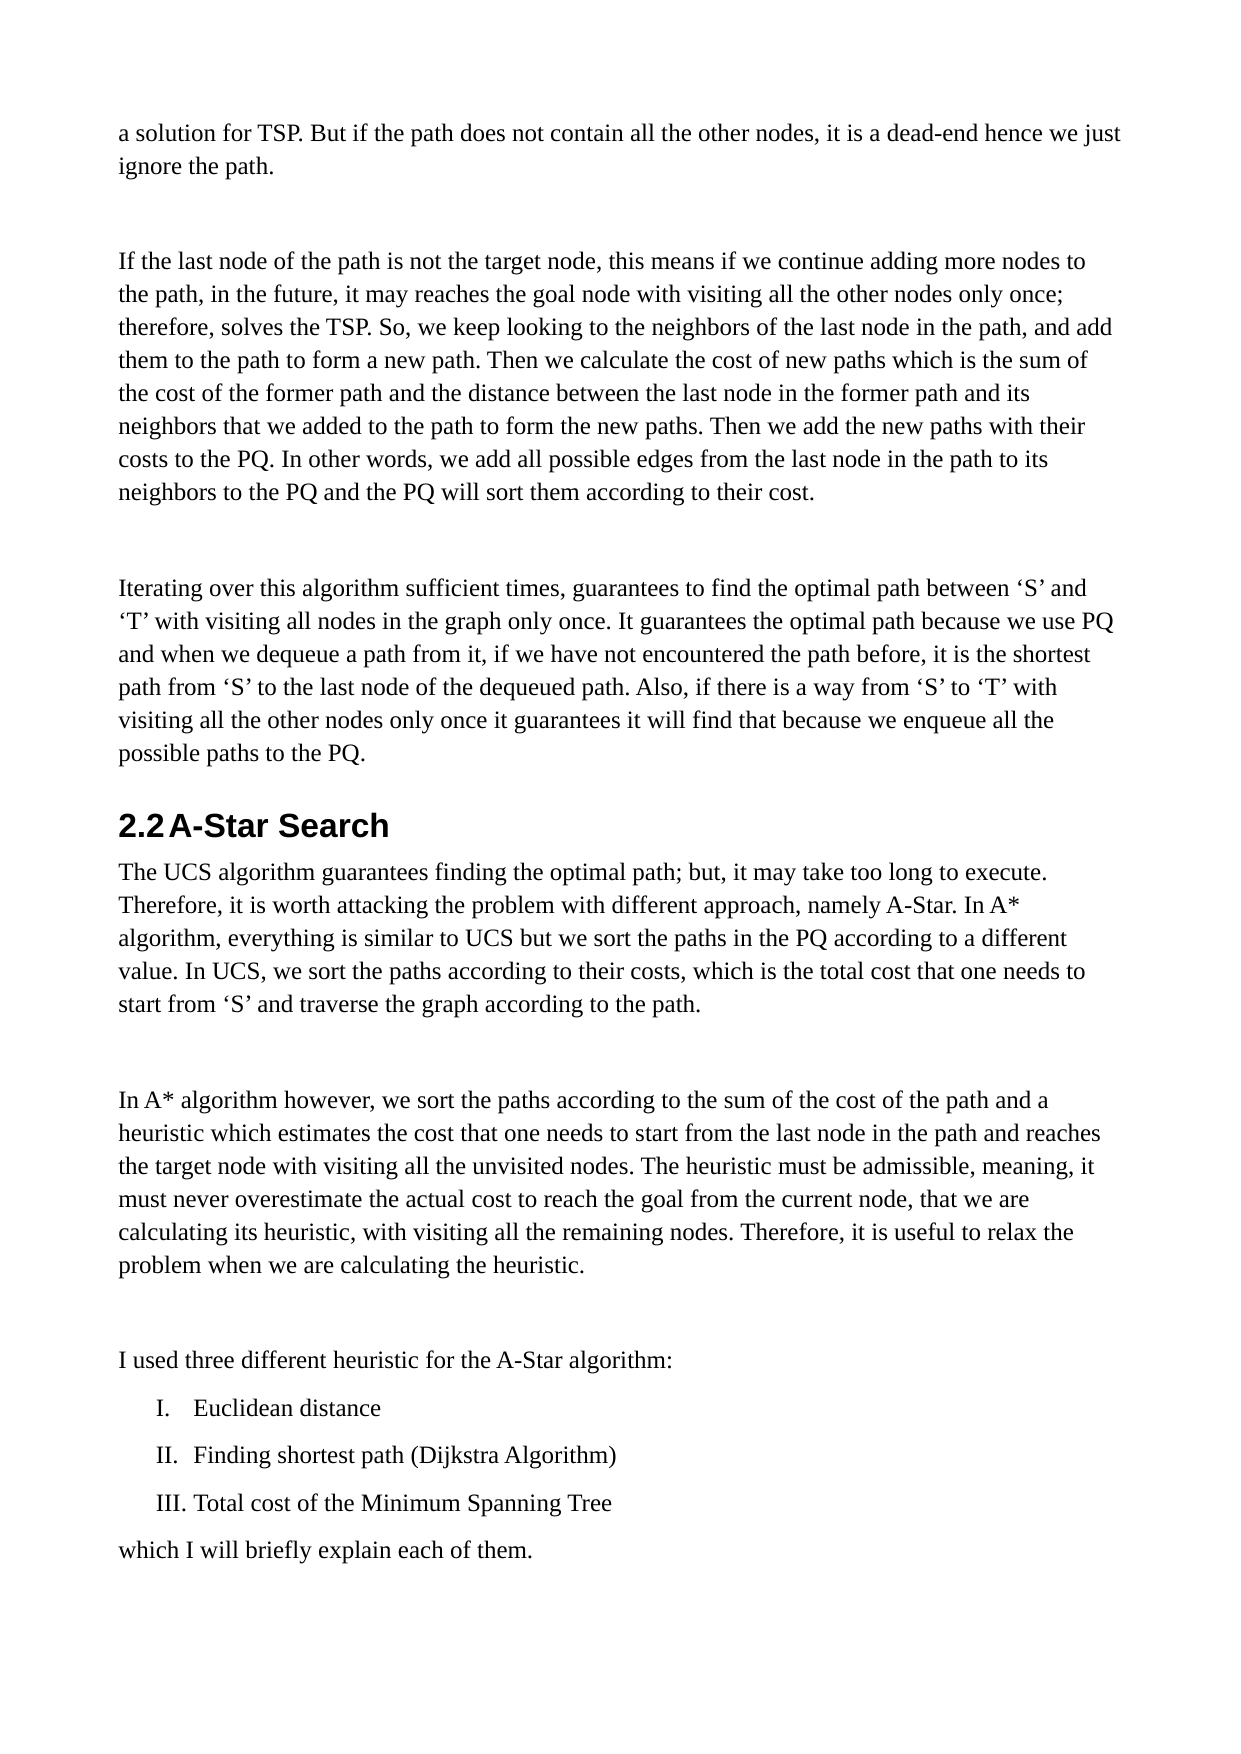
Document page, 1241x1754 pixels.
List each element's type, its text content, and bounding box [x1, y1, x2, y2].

list Euclidean distance [156, 1393, 1122, 1421]
text In A* algorithm however, we sort the paths according to the sum of the cost of the path and a heuristic which estimates the cost that one needs to start from the last node in the path and reaches the target node with visiting all the unvisited nodes. The heuristic must be admissible, meaning, it must never overestimate the actual cost to reach the goal from the current node, that we are calculating its heuristic, with visiting all the remaining nodes. Therefore, it is useful to relax the problem when we are calculating the heuristic. [118, 1085, 1122, 1278]
text a solution for TSP. But if the path does not contain all the other nodes, it is a dead-end hence we just ignore the path. [118, 118, 1122, 180]
subtitle A-Star Search [118, 806, 1122, 845]
text The UCS algorithm guarantees finding the optimal path; but, it may take too long to execute. Therefore, it is worth attacking the problem with different approach, namely A-Star. In A* algorithm, everything is similar to UCS but we sort the paths in the PQ according to a different value. In UCS, we sort the paths according to their costs, which is the total cost that one needs to start from ‘S’ and traverse the graph according to the path. [118, 857, 1122, 1018]
text which I will briefly explain each of them. [118, 1535, 1122, 1564]
list Total cost of the Minimum Spanning Tree [156, 1488, 1122, 1517]
text I used three different heuristic for the A-Star algorithm: [118, 1345, 1122, 1374]
list Finding shortest path (Dijkstra Algorithm) [156, 1440, 1122, 1469]
text Iterating over this algorithm sufficient times, guarantees to find the optimal path between ‘S’ and ‘T’ with visiting all nodes in the graph only once. It guarantees the optimal path because we use PQ and when we dequeue a path from it, if we have not encountered the path before, it is the shortest path from ‘S’ to the last node of the dequeued path. Also, if there is a way from ‘S’ to ‘T’ with visiting all the other nodes only once it guarantees it will find that because we enqueue all the possible paths to the PQ. [118, 573, 1122, 767]
text If the last node of the path is not the target node, this means if we continue adding more nodes to the path, in the future, it may reaches the goal node with visiting all the other nodes only once; therefore, solves the TSP. So, we keep looking to the neighbors of the last node in the path, and add them to the path to form a new path. Then we calculate the cost of new paths which is the sum of the cost of the former path and the distance between the last node in the former path and its neighbors that we added to the path to form the new paths. Then we add the new paths with their costs to the PQ. In other words, we add all possible edges from the last node in the path to its neighbors to the PQ and the PQ will sort them according to their cost. [118, 246, 1122, 506]
